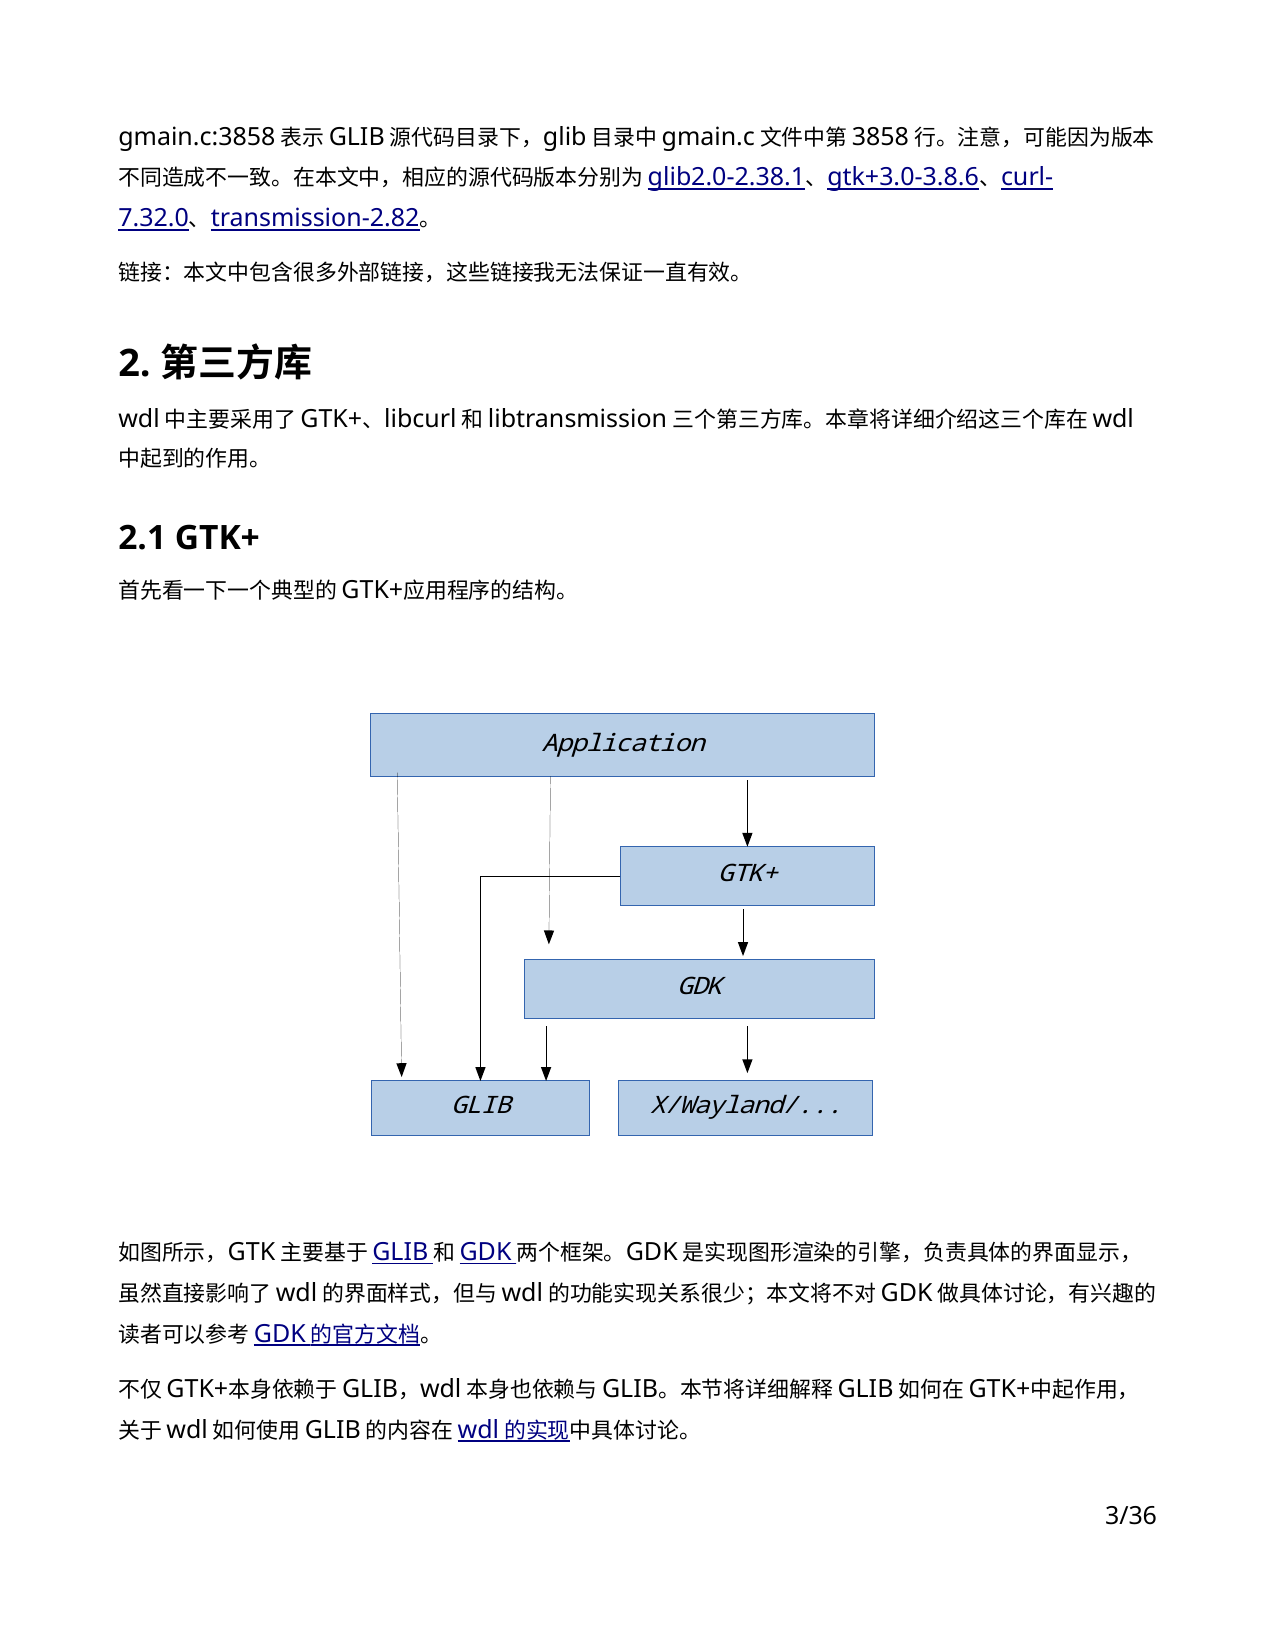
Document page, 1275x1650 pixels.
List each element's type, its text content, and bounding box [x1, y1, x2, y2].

subtitle 2.1 GTK+ [118, 514, 1157, 560]
subtitle 2. 第三方库 [118, 333, 1157, 388]
text 首先看一下一个典型的GTK+应用程序的结构。 [118, 572, 1157, 606]
text 如图所示，GTK主要基于GLIB和GDK两个框架。GDK是实现图形渲染的引擎，负责具体的界面显示，虽然直接影响了wdl的界面样式，但与wdl的功能实现关系很少；本文将不对GDK做具体讨论，有兴趣的读者可以参考GDK的官方文档。 [118, 628, 1157, 1349]
text 链接：本文中包含很多外部链接，这些链接我无法保证一直有效。 [118, 255, 1157, 287]
text wdl中主要采用了GTK+、libcurl和libtransmission三个第三方库。本章将详细介绍这三个库在wdl中起到的作用。 [118, 400, 1157, 472]
text gmain.c:3858表示GLIB源代码目录下，glib目录中gmain.c文件中第3858行。注意，可能因为版本不同造成不一致。在本文中，相应的源代码版本分别为glib2.0-2.38.1、gtk+3.0-3.8.6、curl-7.32.0、transmission-2.82。 [118, 118, 1157, 234]
text 不仅GTK+本身依赖于GLIB，wdl本身也依赖与GLIB。本节将详细解释GLIB如何在GTK+中起作用，关于wdl如何使用GLIB的内容在wdl的实现中具体讨论。 [118, 1371, 1157, 1446]
